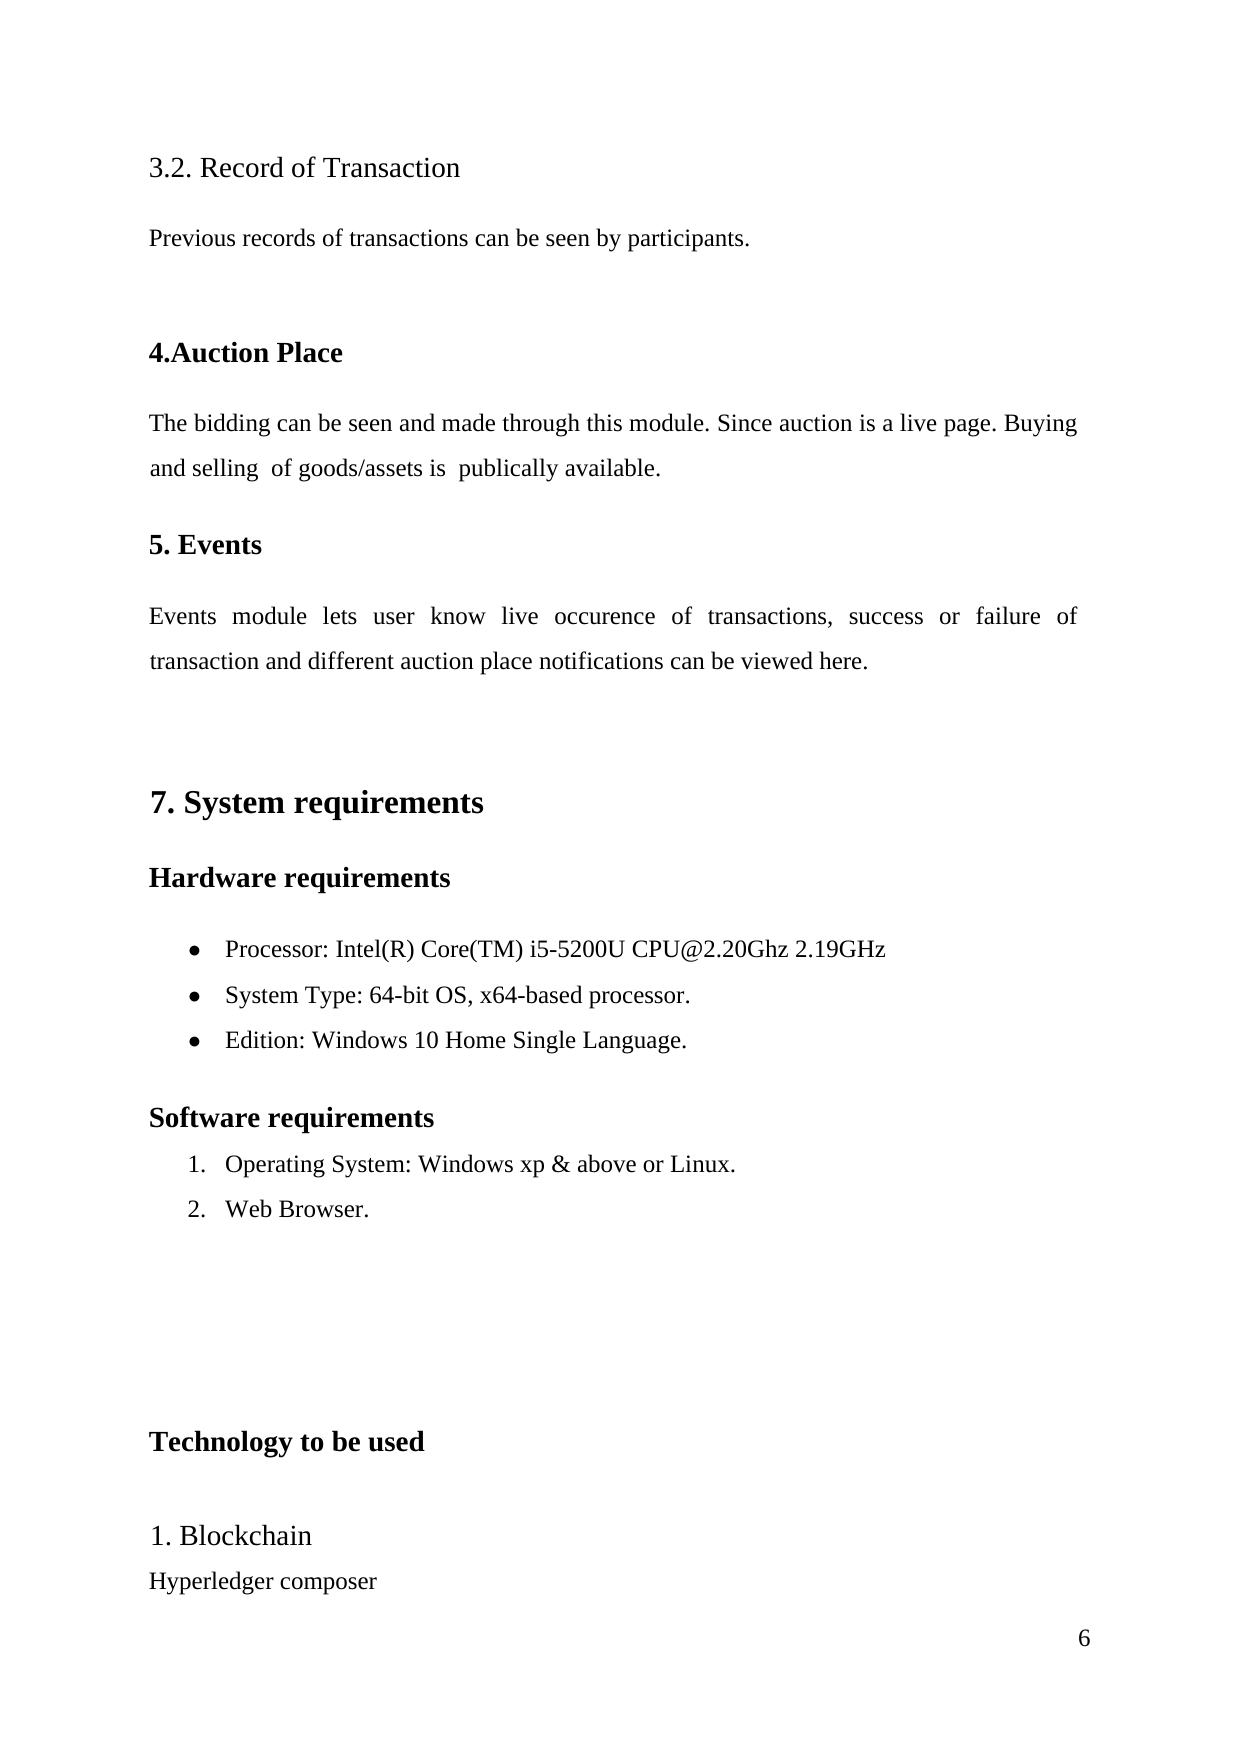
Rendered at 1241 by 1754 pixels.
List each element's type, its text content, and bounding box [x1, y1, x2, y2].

subtitle Software requirements [148, 1101, 1090, 1134]
subtitle Technology to be used [148, 1424, 1090, 1458]
text 7. System requirements [150, 782, 1090, 821]
list System Type: 64-bit OS, x64-based processor. [187, 980, 992, 1008]
subtitle 4.Auction Place [148, 335, 1090, 368]
list Edition: Windows 10 Home Single Language. [187, 1025, 992, 1054]
text The bidding can be seen and made through this module. Since auction is a live page. Buying and selling of goods/assets is publically available. [148, 408, 1079, 482]
subtitle Hardware requirements [148, 861, 1090, 894]
subtitle 1. Blockchain [150, 1518, 1090, 1552]
text Previous records of transactions can be seen by participants. [148, 223, 1090, 252]
text Events module lets user know live occurence of transactions, success or failure of transaction and different auction place notifications can be viewed here. [148, 601, 1079, 674]
text Hyperledger composer [148, 1566, 1079, 1595]
list Operating System: Windows xp & above or Linux. [187, 1149, 1079, 1177]
list Web Browser. [187, 1194, 1079, 1223]
subtitle 5. Events [148, 527, 1090, 561]
list Processor: Intel(R) Core(TM) i5-5200U CPU@2.20Ghz 2.19GHz [187, 934, 992, 963]
text 3.2. Record of Transaction [148, 150, 1090, 183]
